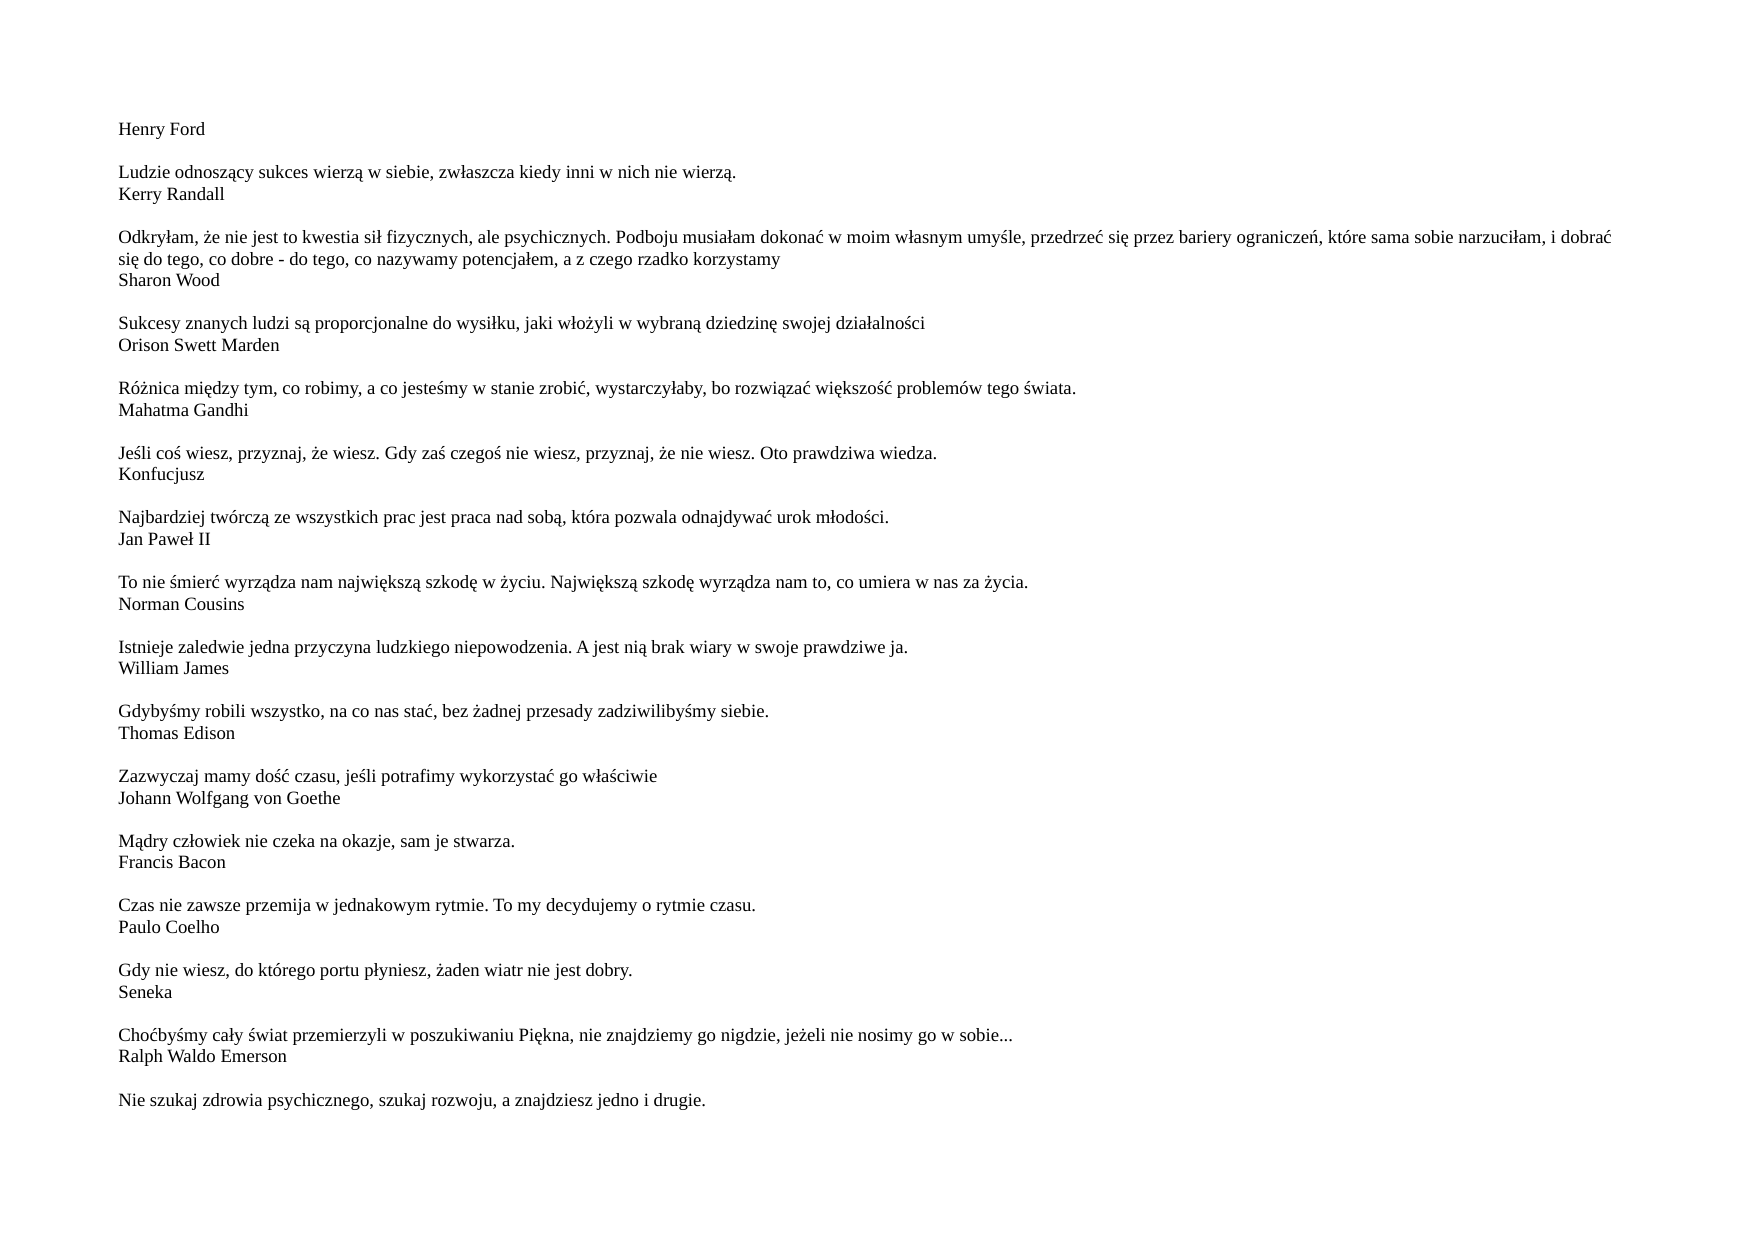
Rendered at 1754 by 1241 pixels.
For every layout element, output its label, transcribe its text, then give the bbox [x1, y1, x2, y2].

text Konfucjusz [118, 463, 1636, 485]
text Henry Ford [118, 118, 1636, 140]
text Istnieje zaledwie jedna przyczyna ludzkiego niepowodzenia. A jest nią brak wiary w swoje prawdziwe ja. [118, 636, 1636, 657]
text Najbardziej twórczą ze wszystkich prac jest praca nad sobą, która pozwala odnajdywać urok młodości. [118, 506, 1636, 528]
text Gdy nie wiesz, do którego portu płyniesz, żaden wiatr nie jest dobry. [118, 959, 1636, 981]
text Zazwyczaj mamy dość czasu, jeśli potrafimy wykorzystać go właściwie [118, 765, 1636, 787]
text Thomas Edison [118, 722, 1636, 743]
text Gdybyśmy robili wszystko, na co nas stać, bez żadnej przesady zadziwilibyśmy siebie. [118, 700, 1636, 722]
text Sukcesy znanych ludzi są proporcjonalne do wysiłku, jaki włożyli w wybraną dziedzinę swojej działalności [118, 312, 1636, 334]
text Johann Wolfgang von Goethe [118, 787, 1636, 808]
text Mądry człowiek nie czeka na okazje, sam je stwarza. [118, 830, 1636, 851]
text Francis Bacon [118, 851, 1636, 873]
text Ralph Waldo Emerson [118, 1045, 1636, 1067]
text Czas nie zawsze przemija w jednakowym rytmie. To my decydujemy o rytmie czasu. [118, 894, 1636, 916]
text Kerry Randall [118, 183, 1636, 204]
text Odkryłam, że nie jest to kwestia sił fizycznych, ale psychicznych. Podboju musiałam dokonać w moim własnym umyśle, przedrzeć się przez bariery ograniczeń, które sama sobie narzuciłam, i dobrać się do tego, co dobre - do tego, co nazywamy potencjałem, a z czego rzadko korzystamy [118, 226, 1636, 269]
text Sharon Wood [118, 269, 1636, 291]
text William James [118, 657, 1636, 679]
text Nie szukaj zdrowia psychicznego, szukaj rozwoju, a znajdziesz jedno i drugie. [118, 1088, 1636, 1110]
text Choćbyśmy cały świat przemierzyli w poszukiwaniu Piękna, nie znajdziemy go nigdzie, jeżeli nie nosimy go w sobie... [118, 1024, 1636, 1045]
text Jan Paweł II [118, 528, 1636, 549]
text To nie śmierć wyrządza nam największą szkodę w życiu. Największą szkodę wyrządza nam to, co umiera w nas za życia. [118, 571, 1636, 592]
text Różnica między tym, co robimy, a co jesteśmy w stanie zrobić, wystarczyłaby, bo rozwiązać większość problemów tego świata. [118, 377, 1636, 398]
text Mahatma Gandhi [118, 398, 1636, 420]
text Ludzie odnoszący sukces wierzą w siebie, zwłaszcza kiedy inni w nich nie wierzą. [118, 161, 1636, 183]
text Norman Cousins [118, 592, 1636, 614]
text Jeśli coś wiesz, przyznaj, że wiesz. Gdy zaś czegoś nie wiesz, przyznaj, że nie wiesz. Oto prawdziwa wiedza. [118, 442, 1636, 463]
text Orison Swett Marden [118, 334, 1636, 355]
text Paulo Coelho [118, 916, 1636, 937]
text Seneka [118, 981, 1636, 1002]
